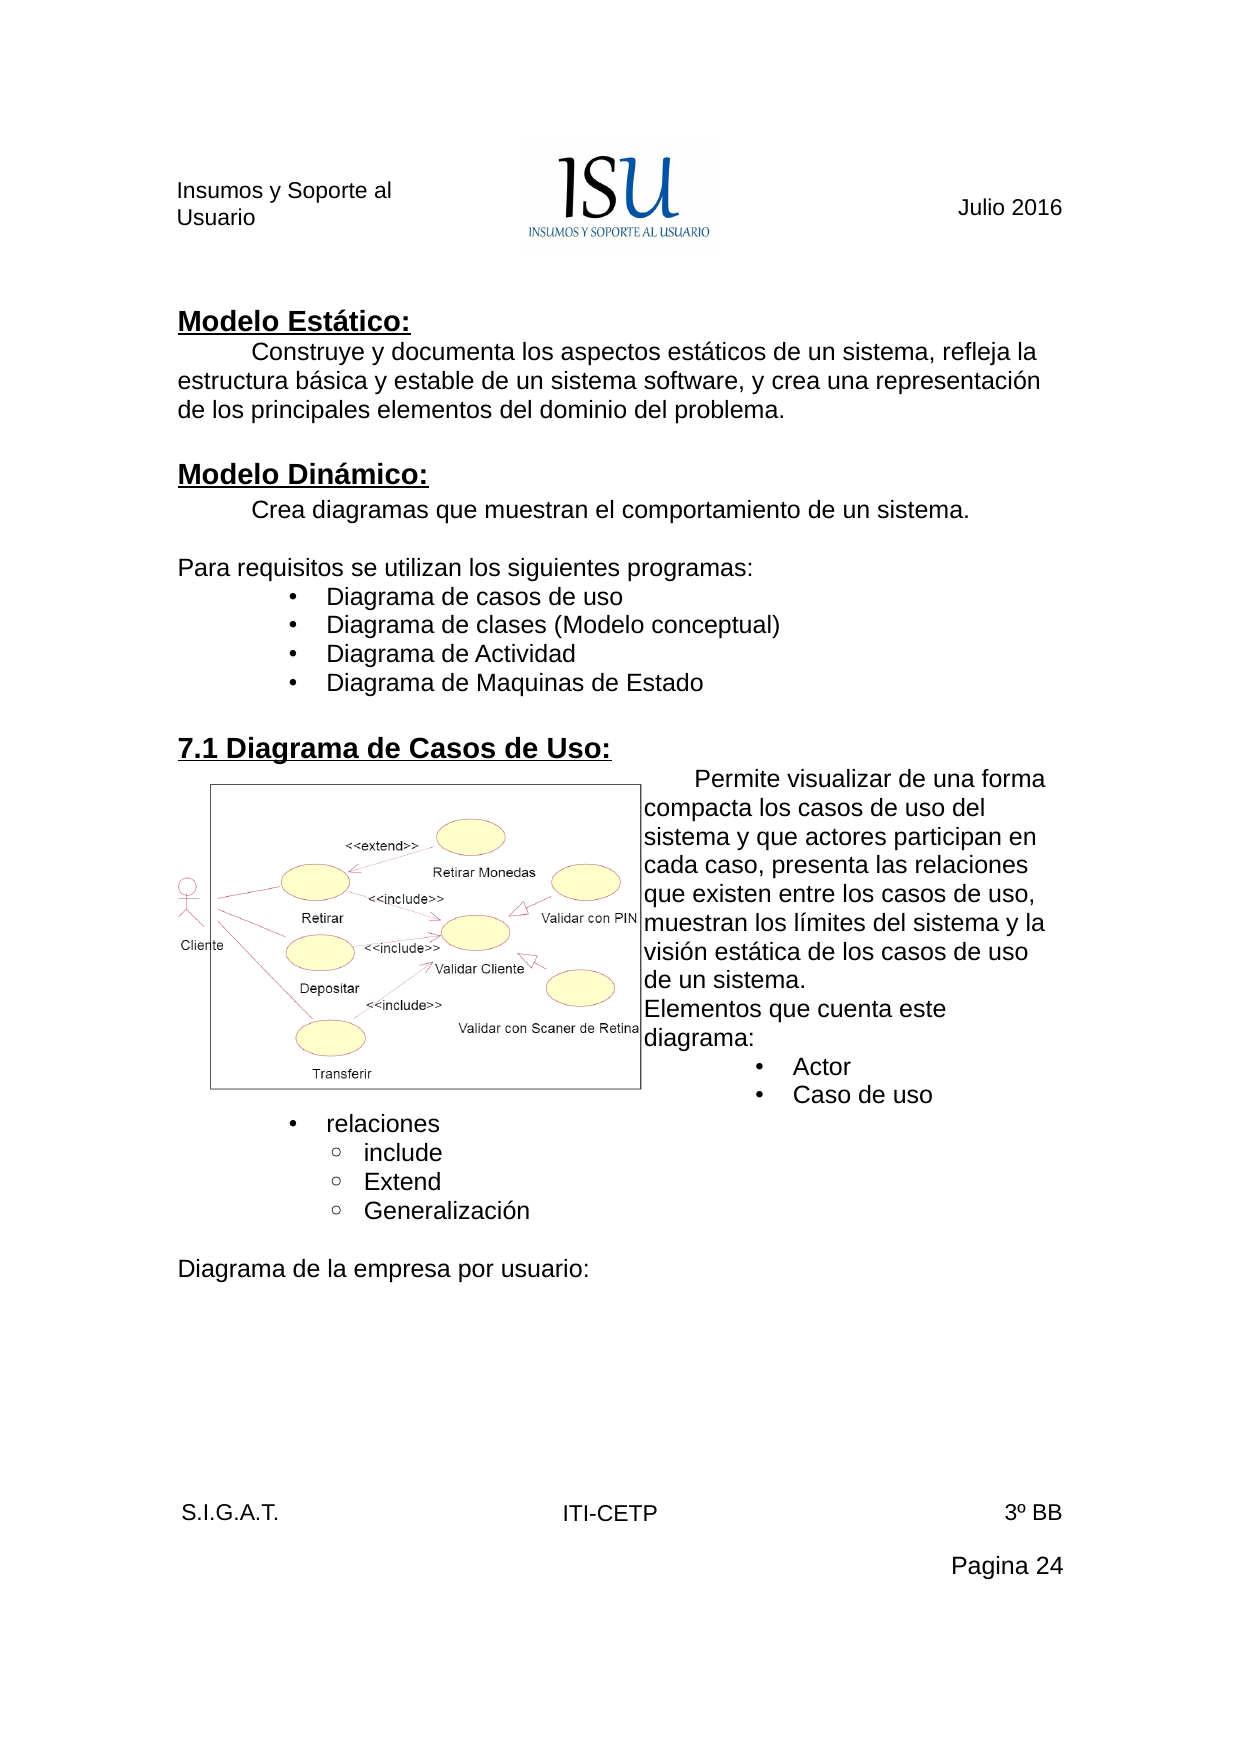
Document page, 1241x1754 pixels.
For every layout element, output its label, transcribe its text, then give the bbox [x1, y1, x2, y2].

text Modelo Estático: [177, 304, 1063, 337]
list relaciones [288, 1109, 1063, 1138]
list Diagrama de casos de uso [288, 582, 1063, 611]
text Elementos que cuenta este diagrama: [644, 994, 1063, 1052]
picture [517, 138, 723, 252]
list Extend [326, 1167, 1063, 1196]
picture [178, 780, 644, 1091]
text Diagrama de la empresa por usuario: [177, 1253, 1063, 1282]
text Construye y documenta los aspectos estáticos de un sistema, refleja la estructura básica y estable de un sistema software, y crea una representación de los principales elementos del dominio del problema. [177, 337, 1063, 423]
list include [326, 1138, 1063, 1167]
text Modelo Dinámico: [177, 457, 1063, 491]
text Para requisitos se utilizan los siguientes programas: [177, 553, 1063, 582]
list Diagrama de clases (Modelo conceptual) [288, 611, 1063, 639]
list Diagrama de Actividad [288, 639, 1063, 668]
list Actor [644, 1052, 1063, 1081]
text Crea diagramas que muestran el comportamiento de un sistema. [177, 491, 1063, 524]
text Permite visualizar de una forma compacta los casos de uso del sistema y que actores participan en cada caso, presenta las relaciones que existen entre los casos de uso, muestran los límites del sistema y la visión estática de los casos de uso de un sistema. [177, 764, 1063, 994]
text 7.1 Diagrama de Casos de Uso: [177, 731, 1063, 764]
list Generalización [326, 1196, 1063, 1225]
list Caso de uso [288, 1081, 1063, 1109]
list Diagrama de Maquinas de Estado [288, 668, 1063, 697]
